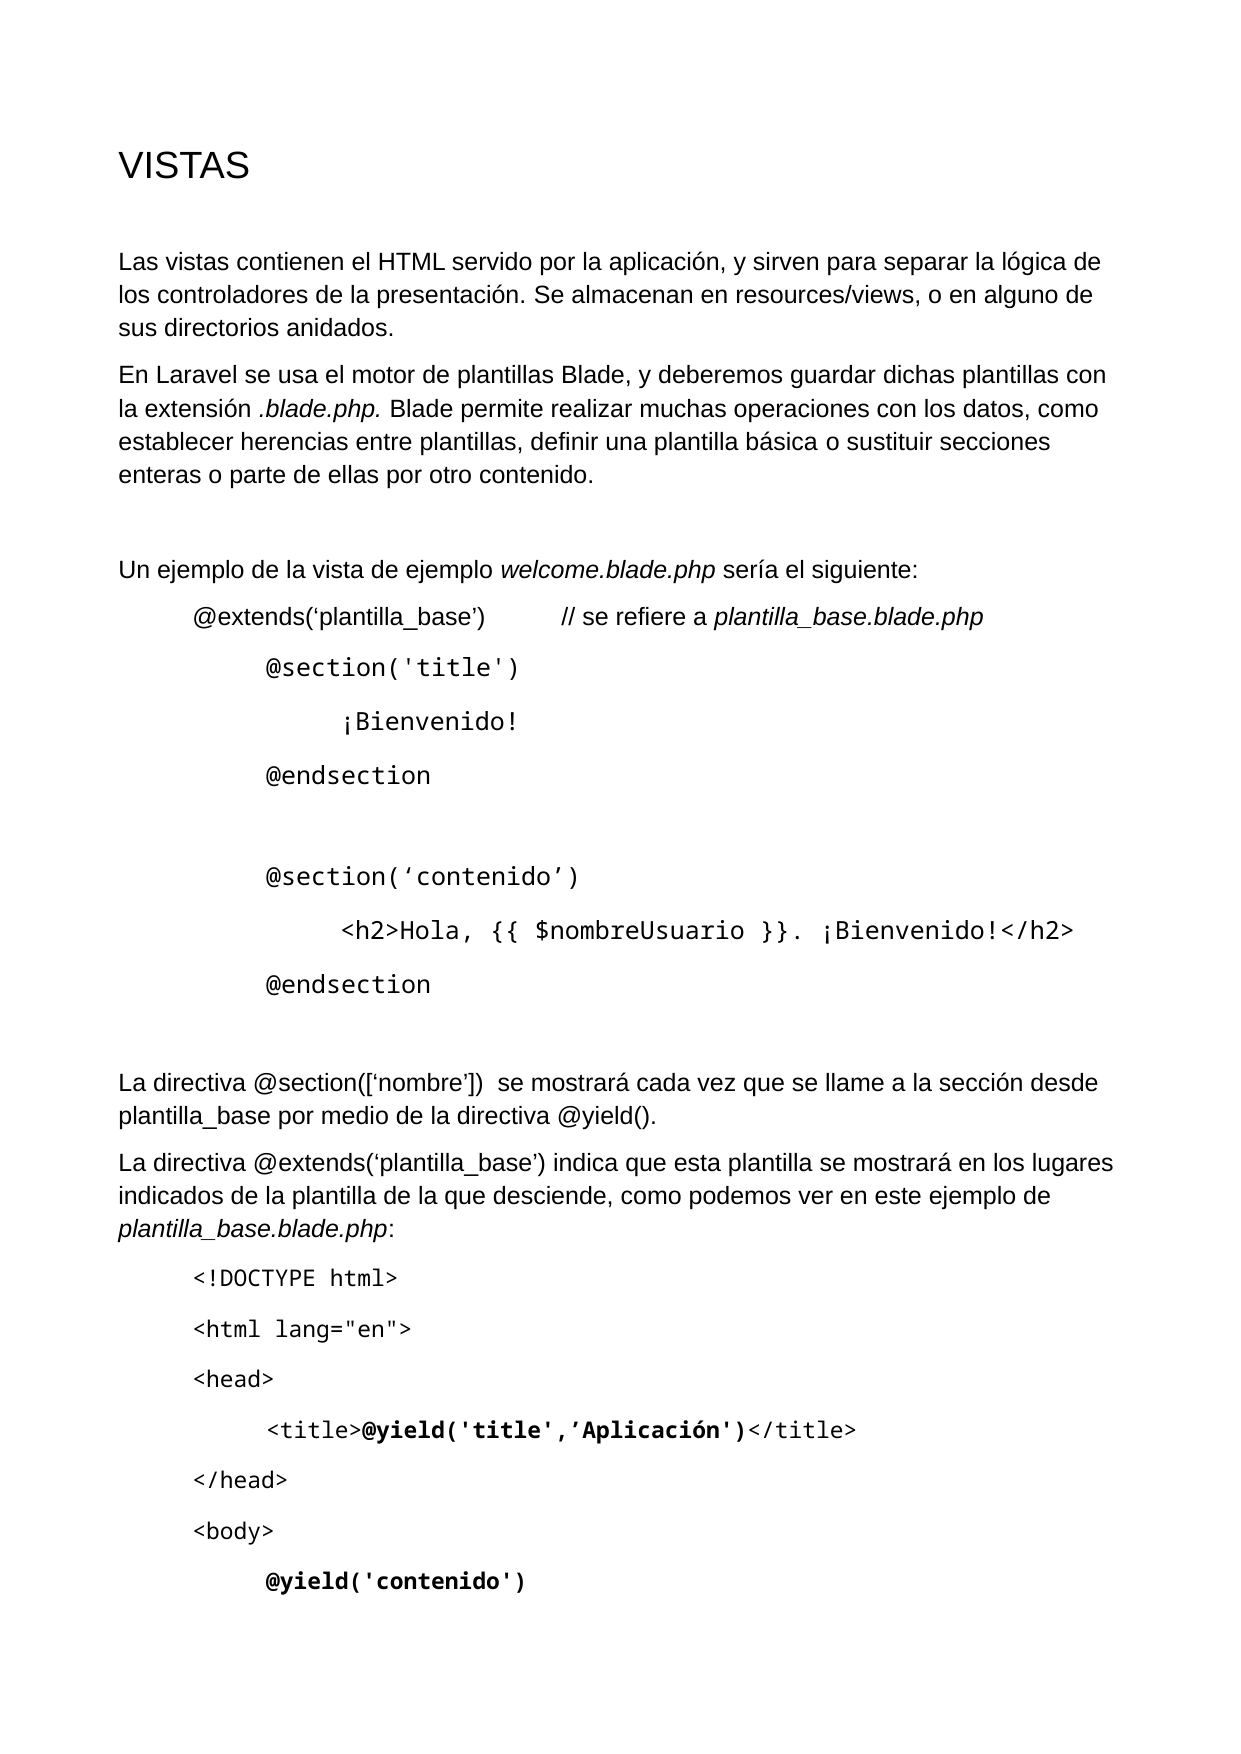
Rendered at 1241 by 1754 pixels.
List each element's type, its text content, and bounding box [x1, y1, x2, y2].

text Las vistas contienen el HTML servido por la aplicación, y sirven para separar la lógica de los controladores de la presentación. Se almacenan en resources/views, o en alguno de sus directorios anidados. [118, 247, 1122, 342]
text @section('title') [118, 650, 1122, 684]
text </head> [118, 1464, 1122, 1495]
text La directiva @section([‘nombre’]) se mostrará cada vez que se llame a la sección desde plantilla_base por medio de la directiva @yield(). [118, 1068, 1122, 1129]
text <h2>Hola, {{ $nombreUsuario }}. ¡Bienvenido!</h2> [118, 913, 1122, 947]
text Un ejemplo de la vista de ejemplo welcome.blade.php sería el siguiente: [118, 555, 1122, 583]
text <title>@yield('title',’Aplicación')</title> [118, 1413, 1122, 1445]
text La directiva @extends(‘plantilla_base’) indica que esta plantilla se mostrará en los lugares indicados de la plantilla de la que desciende, como podemos ver en este ejemplo de plantilla_base.blade.php: [118, 1148, 1122, 1243]
text @yield('contenido') [118, 1565, 1122, 1596]
text @extends(‘plantilla_base’) // se refiere a plantilla_base.blade.php [118, 602, 1122, 631]
text <body> [118, 1514, 1122, 1546]
text <!DOCTYPE html> [118, 1262, 1122, 1293]
subtitle VISTAS [118, 143, 1122, 187]
text <html lang="en"> [118, 1312, 1122, 1344]
text ¡Bienvenido! [118, 704, 1122, 738]
text @section(‘contenido’) [118, 859, 1122, 893]
text @endsection [118, 757, 1122, 792]
text @endsection [118, 966, 1122, 1000]
text En Laravel se usa el motor de plantillas Blade, y deberemos guardar dichas plantillas con la extensión .blade.php. Blade permite realizar muchas operaciones con los datos, como establecer herencias entre plantillas, definir una plantilla básica o sustituir secciones enteras o parte de ellas por otro contenido. [118, 361, 1122, 488]
text <head> [118, 1363, 1122, 1394]
